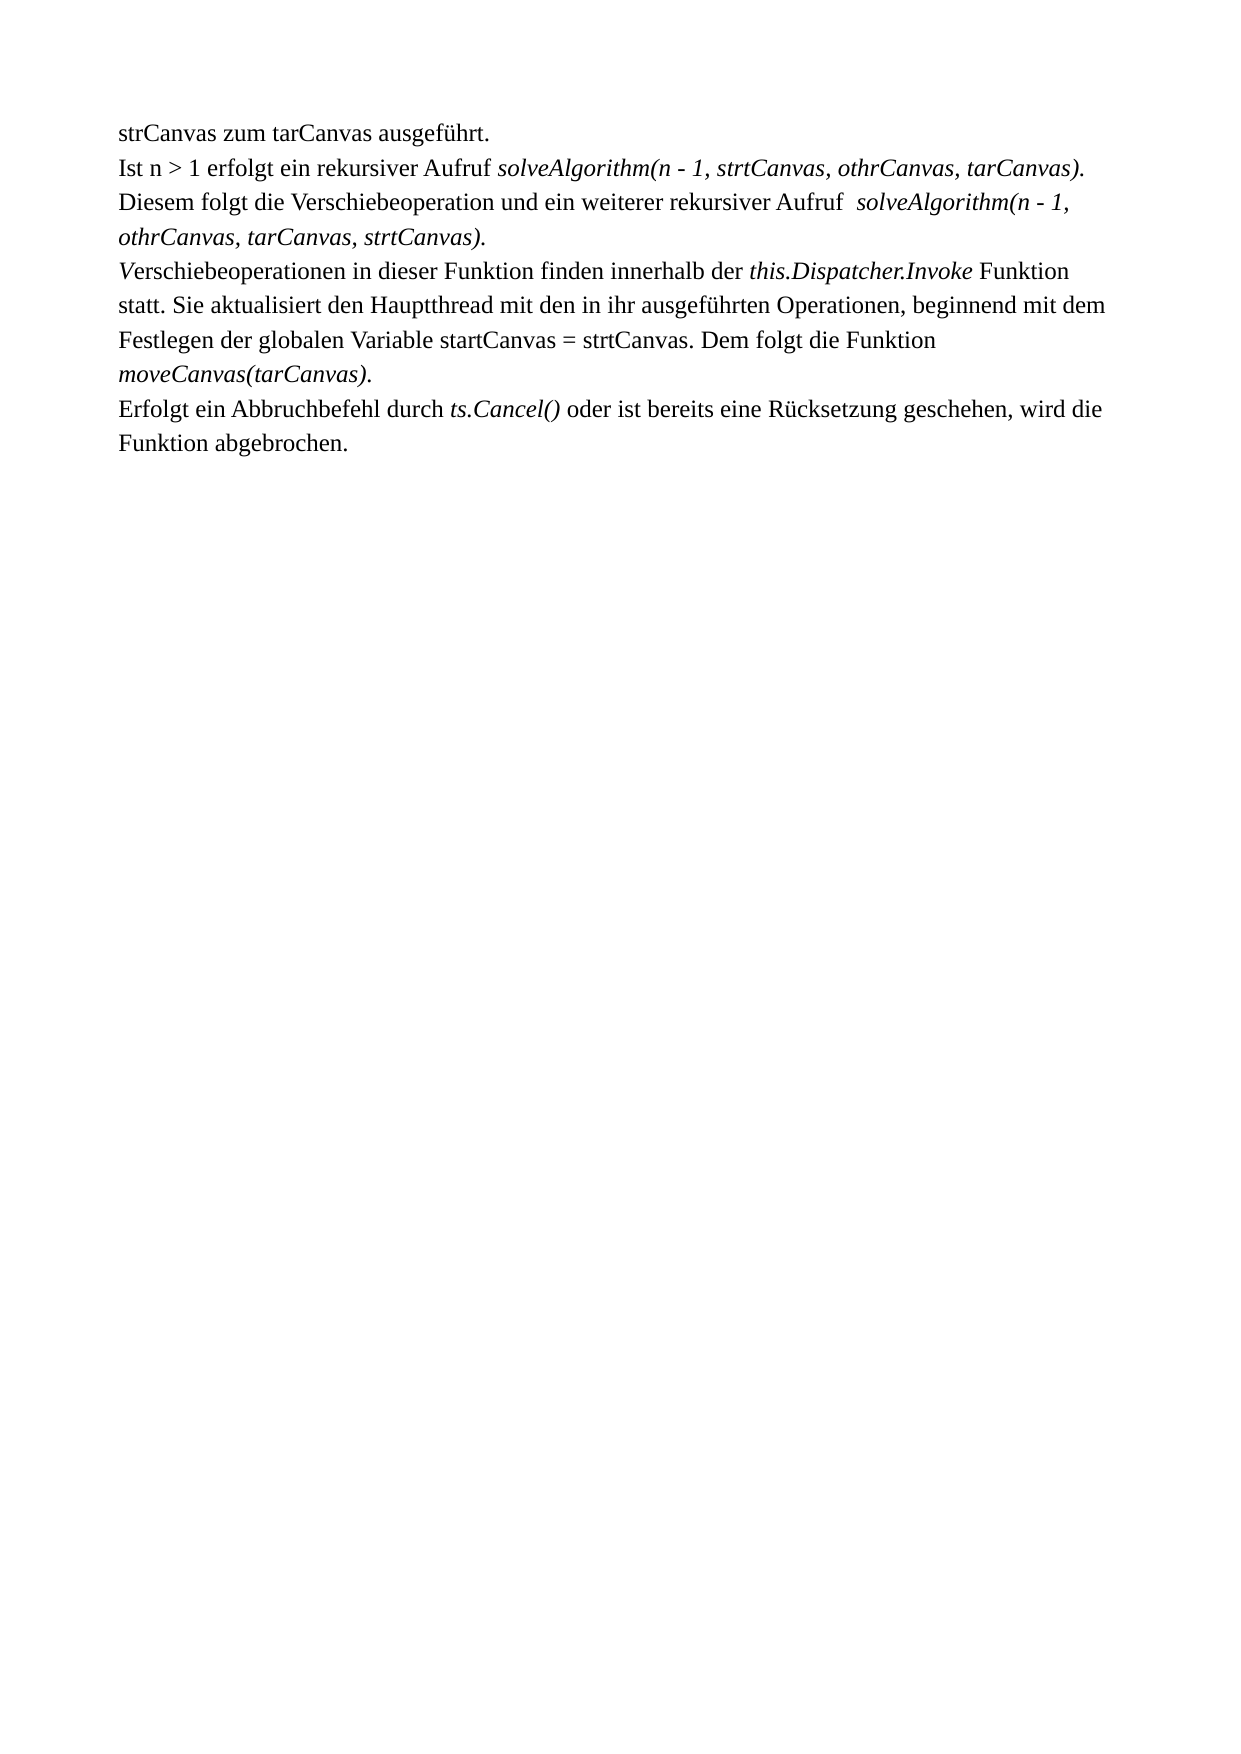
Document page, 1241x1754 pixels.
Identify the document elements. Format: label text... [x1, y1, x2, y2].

text strCanvas zum tarCanvas ausgeführt. Ist n > 1 erfolgt ein rekursiver Aufruf solveAlgorithm(n - 1, strtCanvas, othrCanvas, tarCanvas). Diesem folgt die Verschiebeoperation und ein weiterer rekursiver Aufruf solveAlgorithm(n - 1, othrCanvas, tarCanvas, strtCanvas). Verschiebeoperationen in dieser Funktion finden innerhalb der this.Dispatcher.Invoke Funktion statt. Sie aktualisiert den Hauptthread mit den in ihr ausgeführten Operationen, beginnend mit dem Festlegen der globalen Variable startCanvas = strtCanvas. Dem folgt die Funktion moveCanvas(tarCanvas). Erfolgt ein Abbruchbefehl durch ts.Cancel() oder ist bereits eine Rücksetzung geschehen, wird die Funktion abgebrochen. [118, 118, 1122, 457]
